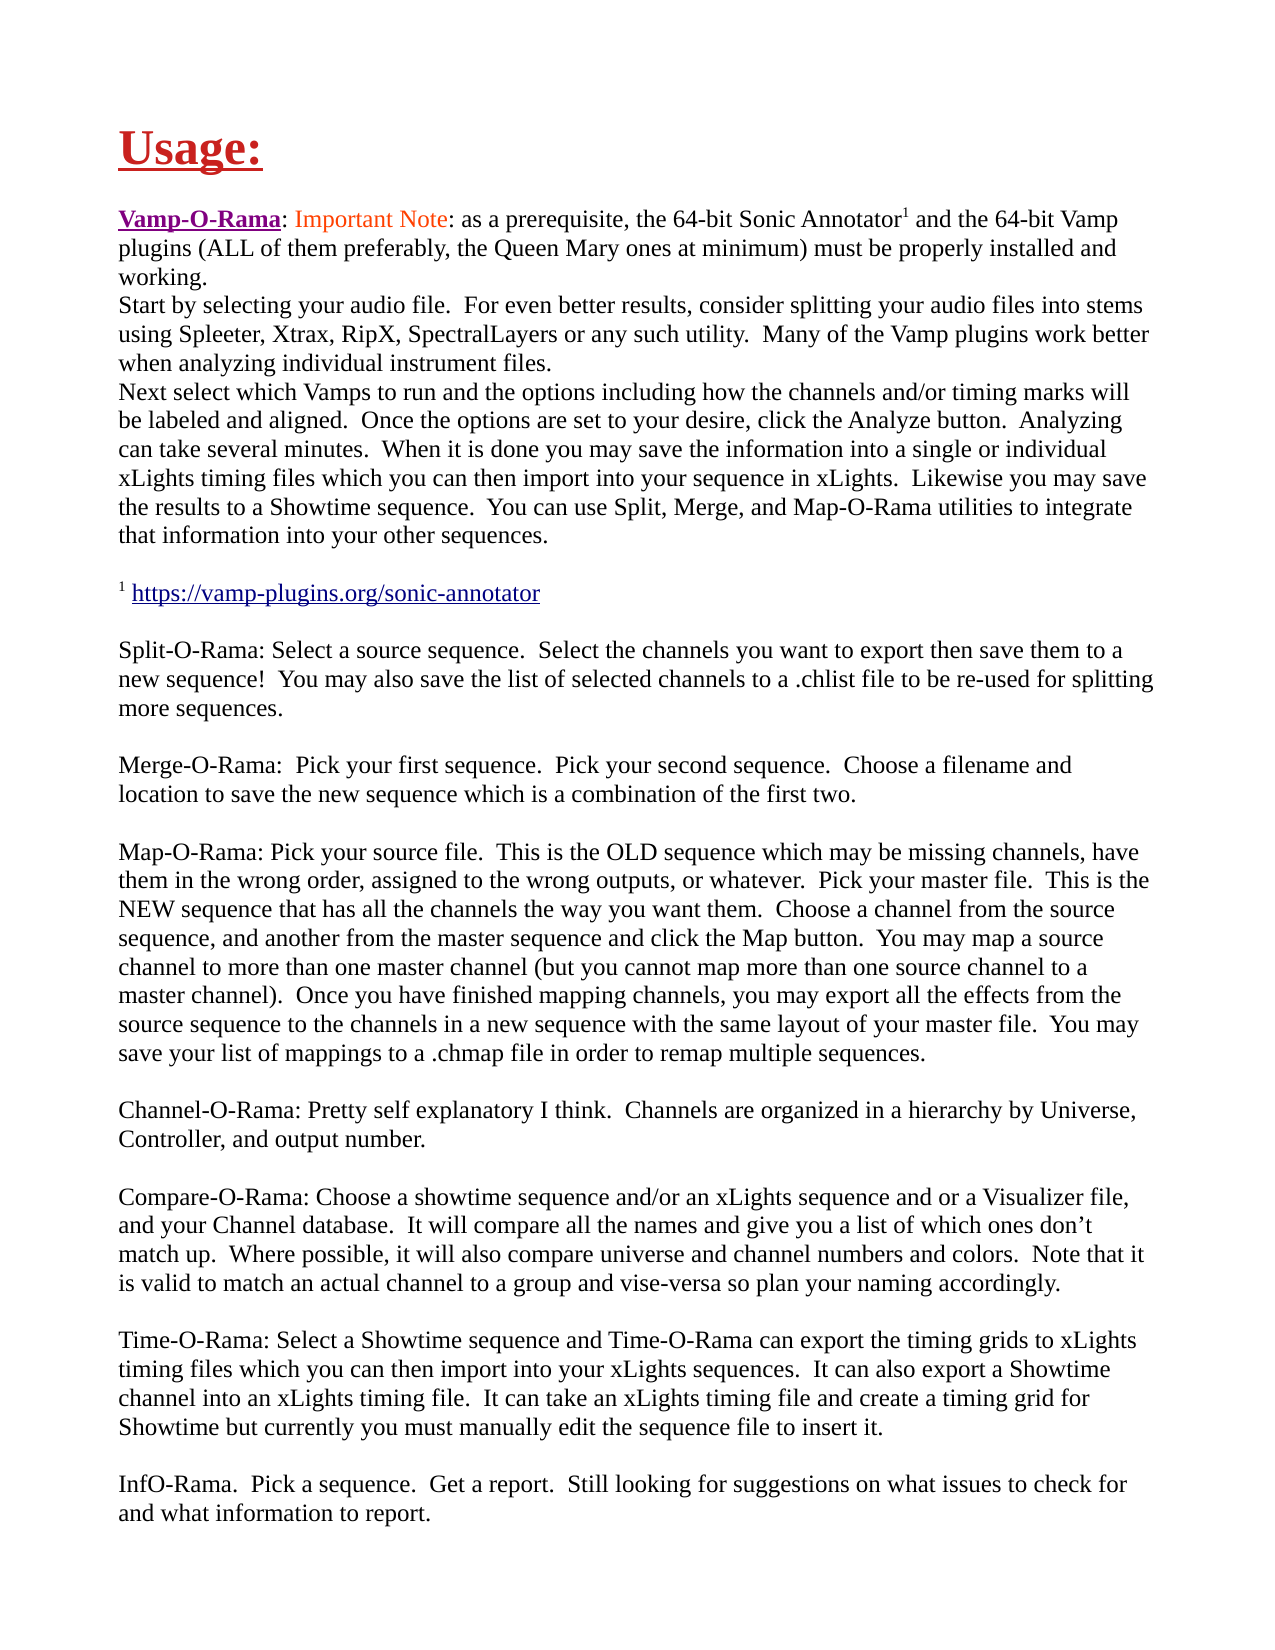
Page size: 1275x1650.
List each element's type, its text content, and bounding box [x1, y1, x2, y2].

text Vamp-O-Rama: Important Note: as a prerequisite, the 64-bit Sonic Annotator1 and the 64-bit Vamp plugins (ALL of them preferably, the Queen Mary ones at minimum) must be properly installed and working. [118, 204, 1157, 291]
text Channel-O-Rama: Pretty self explanatory I think. Channels are organized in a hierarchy by Universe, Controller, and output number. [118, 1096, 1157, 1153]
text Time-O-Rama: Select a Showtime sequence and Time-O-Rama can export the timing grids to xLights timing files which you can then import into your xLights sequences. It can also export a Showtime channel into an xLights timing file. It can take an xLights timing file and create a timing grid for Showtime but currently you must manually edit the sequence file to insert it. [118, 1326, 1157, 1441]
text Split-O-Rama: Select a source sequence. Select the channels you want to export then save them to a new sequence! You may also save the list of selected channels to a .chlist file to be re-used for splitting more sequences. [118, 636, 1157, 722]
text Map-O-Rama: Pick your source file. This is the OLD sequence which may be missing channels, have them in the wrong order, assigned to the wrong outputs, or whatever. Pick your master file. This is the NEW sequence that has all the channels the way you want them. Choose a channel from the source sequence, and another from the master sequence and click the Map button. You may map a source channel to more than one master channel (but you cannot map more than one source channel to a master channel). Once you have finished mapping channels, you may export all the effects from the source sequence to the channels in a new sequence with the same layout of your master file. You may save your list of mappings to a .chmap file in order to remap multiple sequences. [118, 837, 1157, 1067]
text Compare-O-Rama: Choose a showtime sequence and/or an xLights sequence and or a Visualizer file, and your Channel database. It will compare all the names and give you a list of which ones don’t match up. Where possible, it will also compare universe and channel numbers and colors. Note that it is valid to match an actual channel to a group and vise-versa so plan your naming accordingly. [118, 1182, 1157, 1297]
text 1 https://vamp-plugins.org/sonic-annotator [118, 578, 1157, 607]
text Next select which Vamps to run and the options including how the channels and/or timing marks will be labeled and aligned. Once the options are set to your desire, click the Analyze button. Analyzing can take several minutes. When it is done you may save the information into a single or individual xLights timing files which you can then import into your sequence in xLights. Likewise you may save the results to a Showtime sequence. You can use Split, Merge, and Map-O-Rama utilities to integrate that information into your other sequences. [118, 377, 1157, 549]
text Usage: [118, 118, 1157, 176]
text InfO-Rama. Pick a sequence. Get a report. Still looking for suggestions on what issues to check for and what information to report. [118, 1469, 1157, 1527]
text Merge-O-Rama: Pick your first sequence. Pick your second sequence. Choose a filename and location to save the new sequence which is a combination of the first two. [118, 751, 1157, 808]
text Start by selecting your audio file. For even better results, consider splitting your audio files into stems using Spleeter, Xtrax, RipX, SpectralLayers or any such utility. Many of the Vamp plugins work better when analyzing individual instrument files. [118, 291, 1157, 377]
